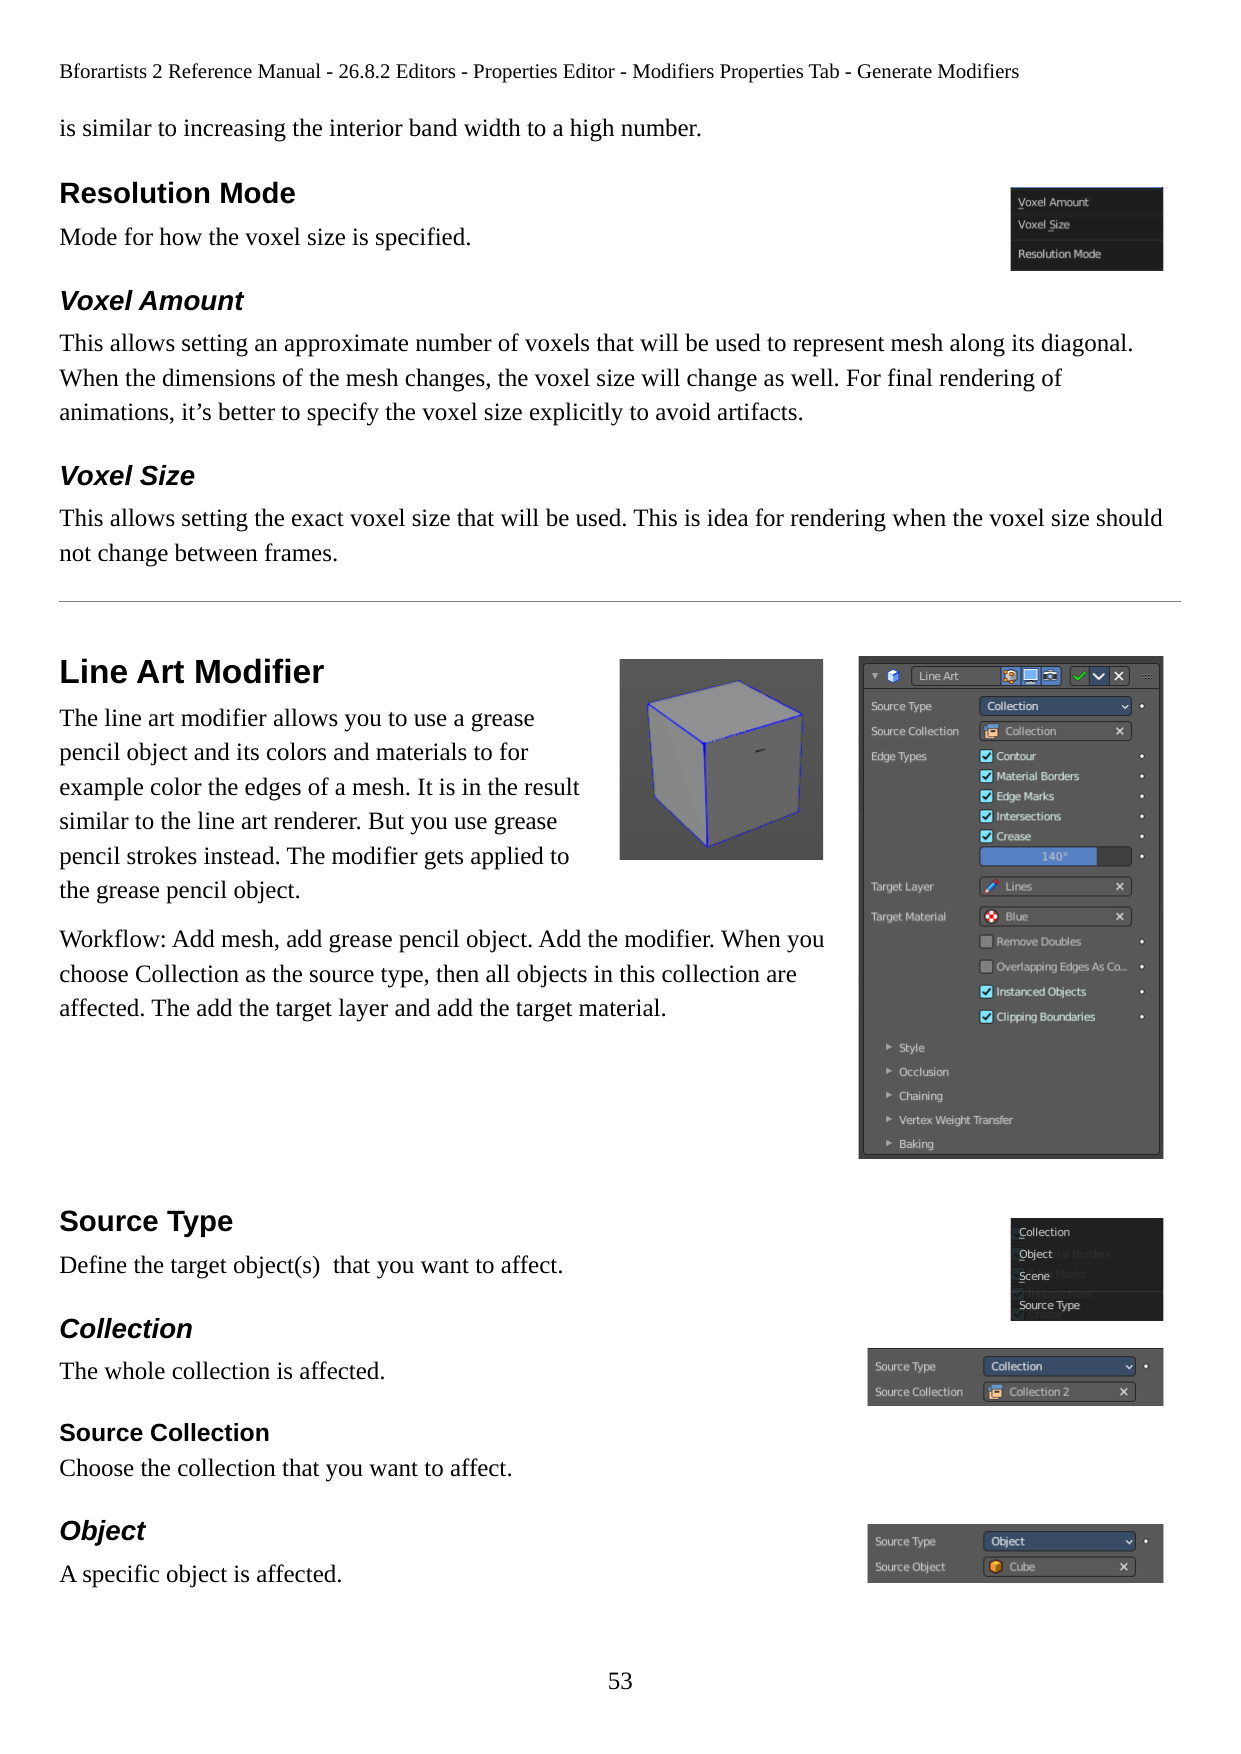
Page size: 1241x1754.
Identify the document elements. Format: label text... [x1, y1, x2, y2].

text The line art modifier allows you to use a grease pencil object and its colors and materials to for example color the edges of a mesh. It is in the result similar to the line art renderer. But you use grease pencil strokes instead. The modifier gets applied to the grease pencil object. [59, 703, 858, 904]
text This allows setting the exact voxel size that will be used. This is idea for rendering when the voxel size should not change between frames. [59, 503, 1181, 567]
subtitle Line Art Modifier [59, 652, 1181, 691]
subtitle Source Type [59, 1204, 1181, 1238]
subtitle Collection [59, 1312, 1181, 1344]
subtitle Voxel Size [59, 459, 1181, 491]
text Workflow: Add mesh, add grease pencil object. Add the modifier. When you choose Collection as the source type, then all objects in this collection are affected. The add the target layer and add the target material. [59, 924, 858, 1022]
subtitle Object [59, 1514, 1181, 1546]
text Define the target object(s) that you want to affect. [59, 1251, 1010, 1279]
text Mode for how the voxel size is specified. [59, 222, 1010, 251]
picture [1010, 1218, 1164, 1321]
picture [867, 1524, 1164, 1583]
subtitle Source Collection [59, 1418, 1181, 1447]
subtitle Voxel Amount [59, 284, 1181, 316]
subtitle Resolution Mode [59, 176, 1181, 210]
picture [858, 656, 1164, 1159]
picture [867, 1348, 1164, 1406]
text is similar to increasing the interior band width to a high number. [59, 113, 1181, 141]
text This allows setting an approximate number of voxels that will be used to represent mesh along its diagonal. When the dimensions of the mesh changes, the voxel size will change as well. For final rendering of animations, it’s better to specify the voxel size explicitly to avoid artifacts. [59, 328, 1181, 426]
text A specific object is affected. [59, 1559, 1181, 1587]
text The whole collection is affected. [59, 1356, 867, 1385]
text Choose the collection that you want to affect. [59, 1453, 1181, 1482]
picture [619, 659, 824, 860]
picture [1010, 187, 1164, 271]
